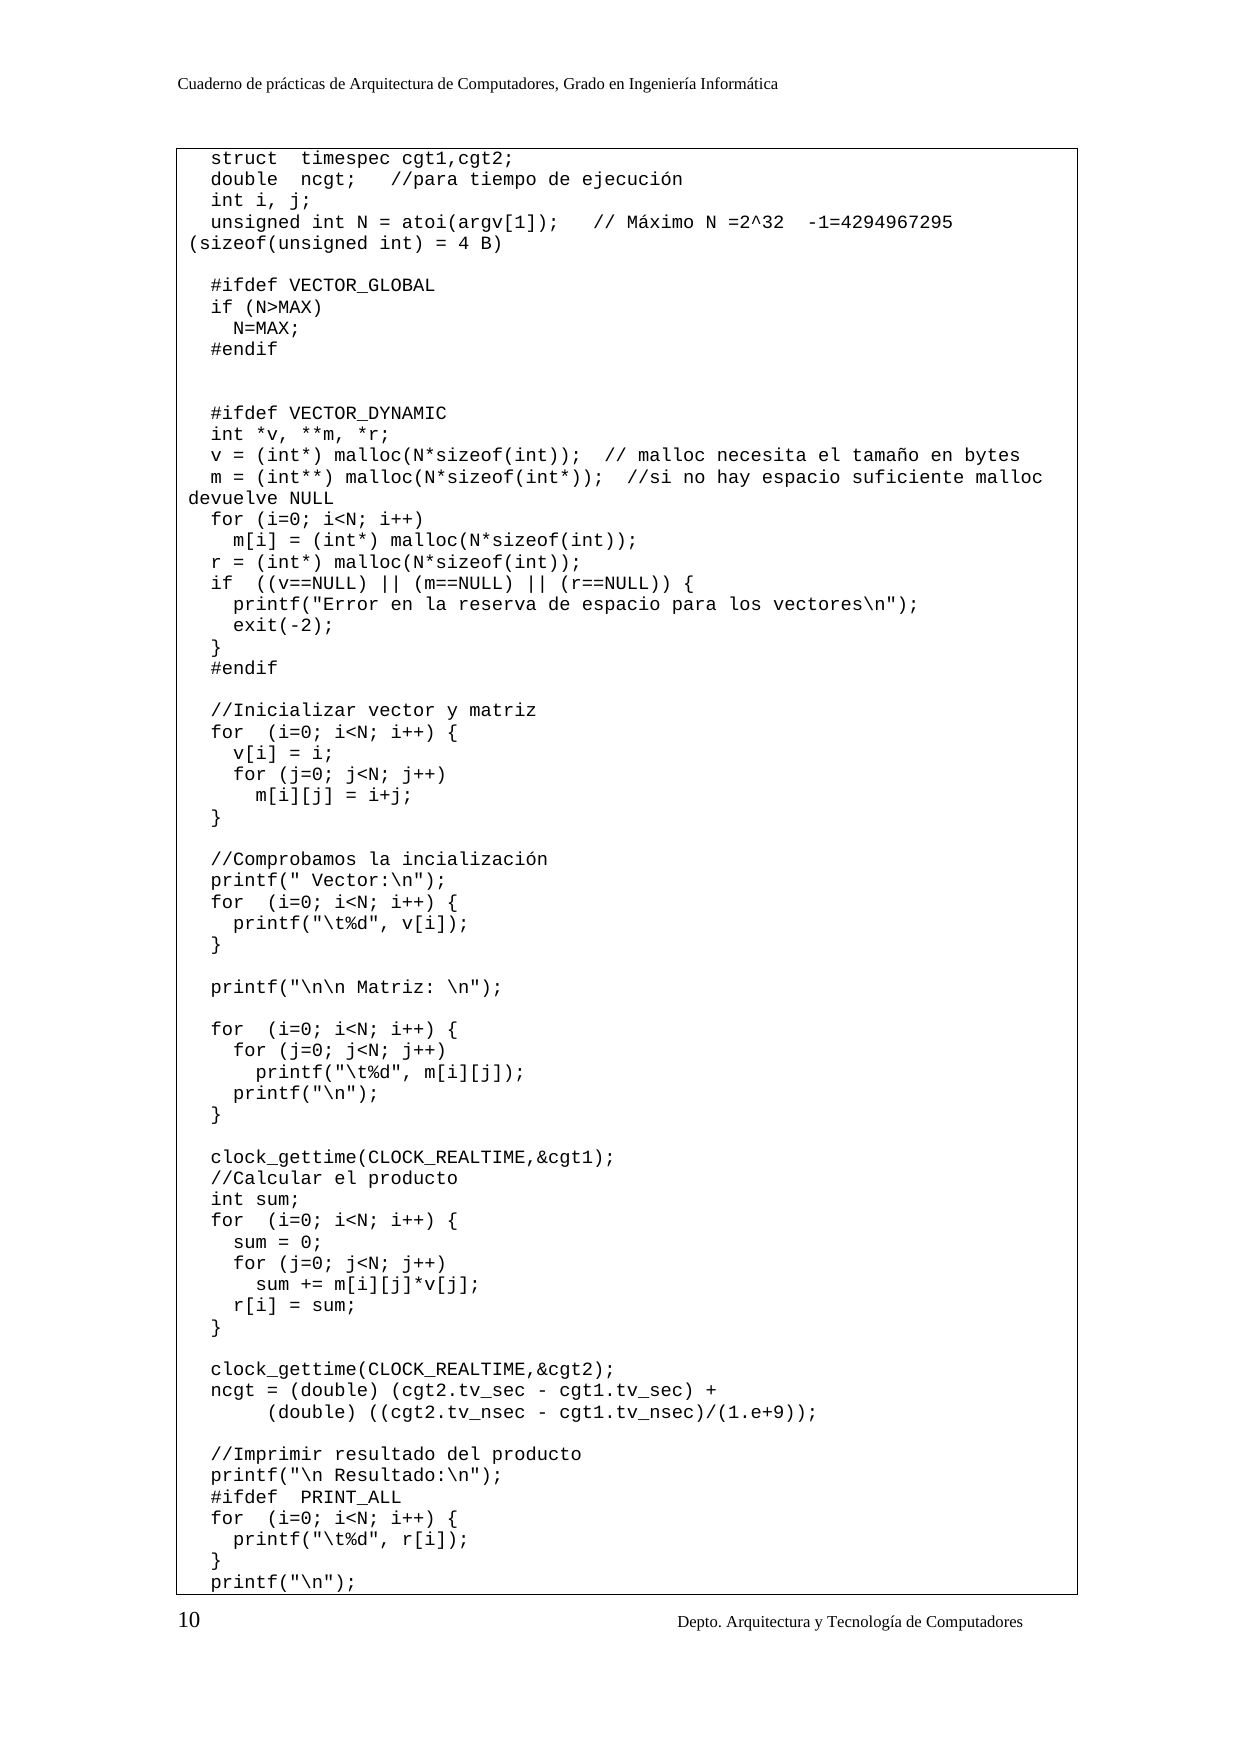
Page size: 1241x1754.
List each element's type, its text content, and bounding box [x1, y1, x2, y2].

table_header struct timespec cgt1,cgt2; double ncgt; //para tiempo de ejecución int i, j; unsigned int N = atoi(argv[1]); // Máximo N =2^32 -1=4294967295 (sizeof(unsigned int) = 4 B) #ifdef VECTOR_GLOBAL if (N>MAX) N=MAX; #endif #ifdef VECTOR_DYNAMIC int *v, **m, *r; v = (int*) malloc(N*sizeof(int)); // malloc necesita el tamaño en bytes m = (int**) malloc(N*sizeof(int*)); //si no hay espacio suficiente malloc devuelve NULL for (i=0; i<N; i++) m[i] = (int*) malloc(N*sizeof(int)); r = (int*) malloc(N*sizeof(int)); if ((v==NULL) || (m==NULL) || (r==NULL)) { printf("Error en la reserva de espacio para los vectores\n"); exit(-2); } #endif //Inicializar vector y matriz for (i=0; i<N; i++) { v[i] = i; for (j=0; j<N; j++) m[i][j] = i+j; } //Comprobamos la incialización printf(" Vector:\n"); for (i=0; i<N; i++) { printf("\t%d", v[i]); } printf("\n\n Matriz: \n"); for (i=0; i<N; i++) { for (j=0; j<N; j++) printf("\t%d", m[i][j]); printf("\n"); } clock_gettime(CLOCK_REALTIME,&cgt1); //Calcular el producto int sum; for (i=0; i<N; i++) { sum = 0; for (j=0; j<N; j++) sum += m[i][j]*v[j]; r[i] = sum; } clock_gettime(CLOCK_REALTIME,&cgt2); ncgt = (double) (cgt2.tv_sec - cgt1.tv_sec) + (double) ((cgt2.tv_nsec - cgt1.tv_nsec)/(1.e+9)); //Imprimir resultado del producto printf("\n Resultado:\n"); #ifdef PRINT_ALL for (i=0; i<N; i++) { printf("\t%d", r[i]); } printf("\n"); [177, 149, 1077, 1594]
